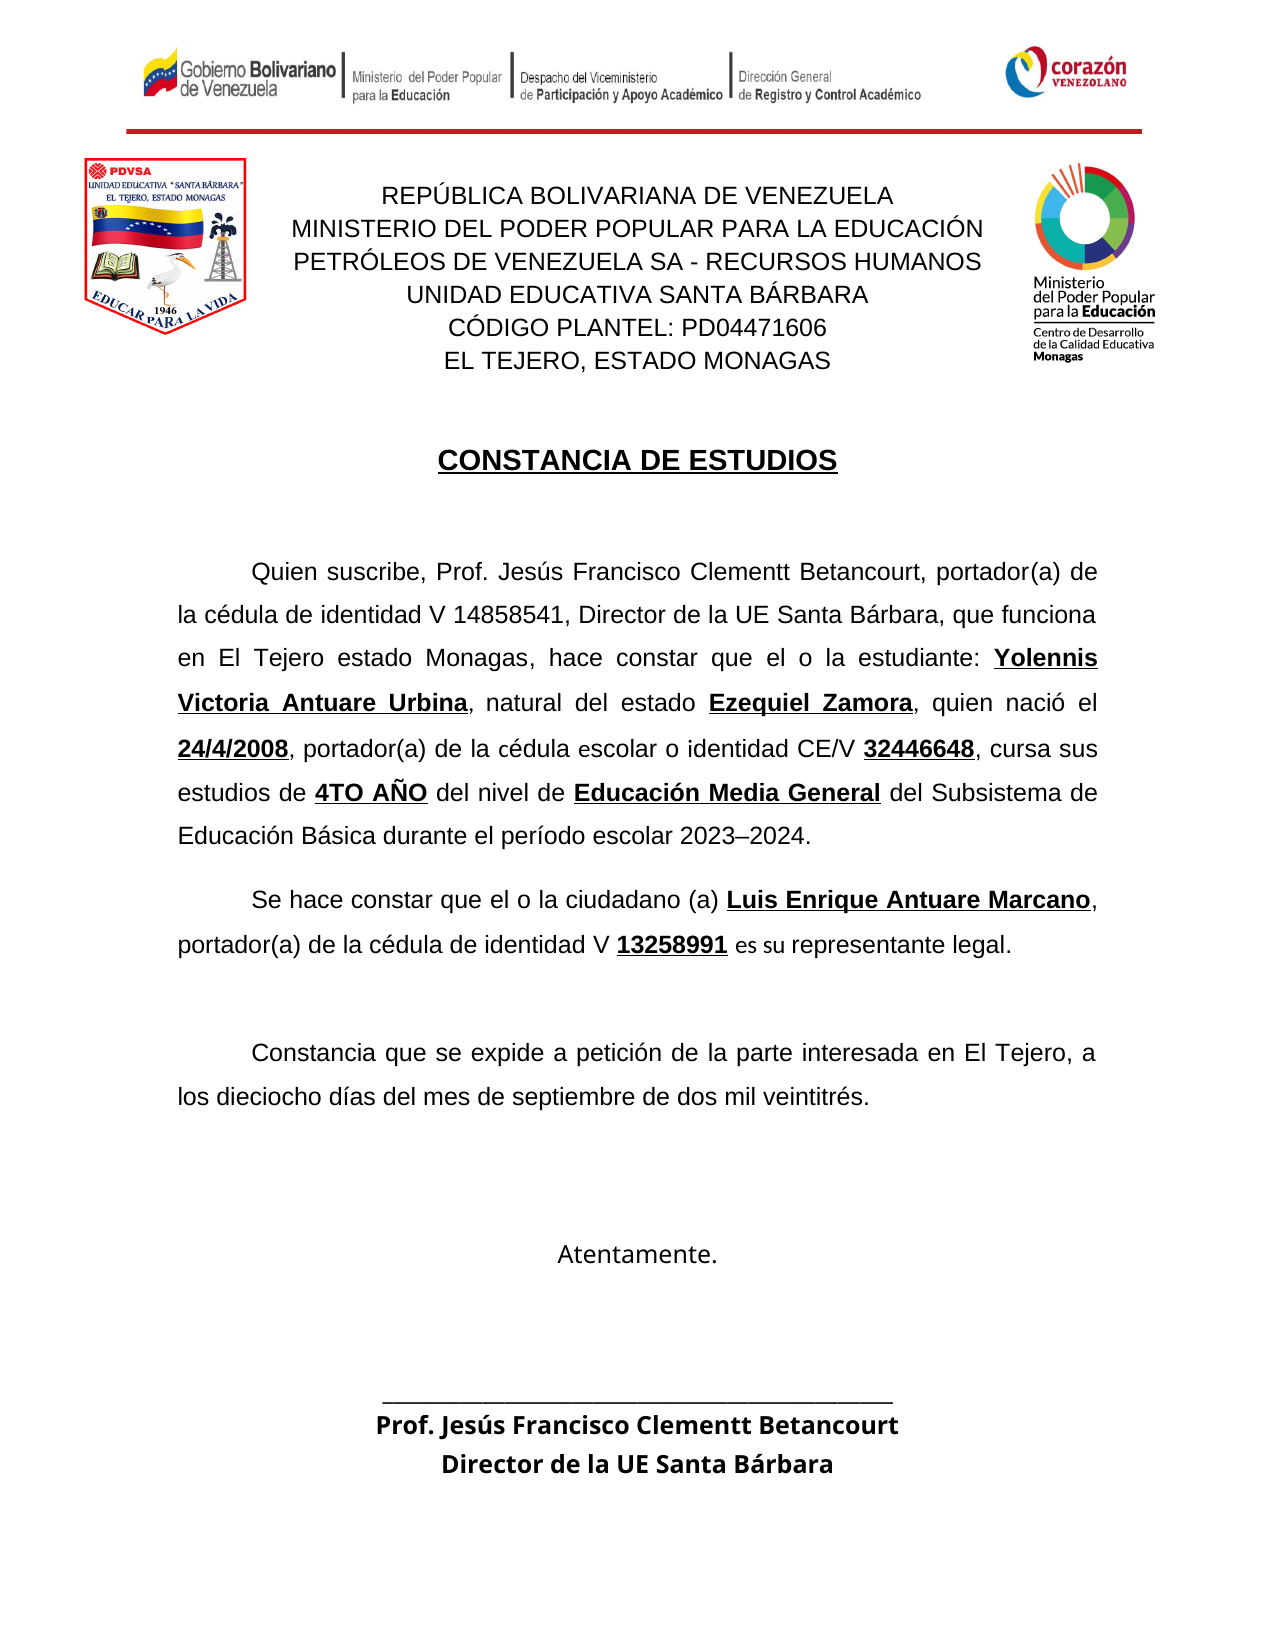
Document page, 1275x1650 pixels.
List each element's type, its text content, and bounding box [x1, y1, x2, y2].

subtitle MINISTERIO DEL PODER POPULAR PARA LA EDUCACIÓN [252, 214, 978, 242]
text Se hace constar que el o la ciudadano (a) Luis Enrique Antuare Marcano, portador(a) de la cédula de identidad V 13258991 es su representante legal. [177, 885, 1098, 959]
subtitle CONSTANCIA DE ESTUDIOS [177, 443, 1098, 476]
text EL TEJERO, ESTADO MONAGAS [177, 346, 978, 374]
text Prof. Jesús Francisco Clementt Betancourt [177, 1407, 1098, 1441]
picture [978, 153, 1200, 377]
text Constancia que se expide a petición de la parte interesada en El Tejero, a los dieciocho días del mes de septiembre de dos mil veintitrés. [177, 1038, 1098, 1110]
text Quien suscribe, Prof. Jesús Francisco Clementt Betancourt, portador(a) de la cédula de identidad V 14858541, Director de la UE Santa Bárbara, que funciona en El Tejero estado Monagas, hace constar que el o la estudiante: Yolennis Victoria Antuare Urbina, natural del estado Ezequiel Zamora, quien nació el 24/4/2008, portador(a) de la cédula escolar o identidad CE/V 32446648, cursa sus estudios de 4TO AÑO del nivel de Educación Media General del Subsistema de Educación Básica durante el período escolar 2023–2024. [177, 557, 1098, 849]
picture [79, 158, 252, 335]
text ______________________________________________ [177, 1373, 1098, 1407]
text UNIDAD EDUCATIVA SANTA BÁRBARA [252, 280, 978, 308]
text Director de la UE Santa Bárbara [177, 1447, 1098, 1481]
subtitle PETRÓLEOS DE VENEZUELA SA - RECURSOS HUMANOS [252, 247, 978, 275]
text Atentamente. [177, 1237, 1098, 1271]
picture [126, 11, 1142, 134]
text CÓDIGO PLANTEL: PD04471606 [177, 313, 978, 341]
subtitle REPÚBLICA BOLIVARIANA DE VENEZUELA [252, 181, 978, 209]
